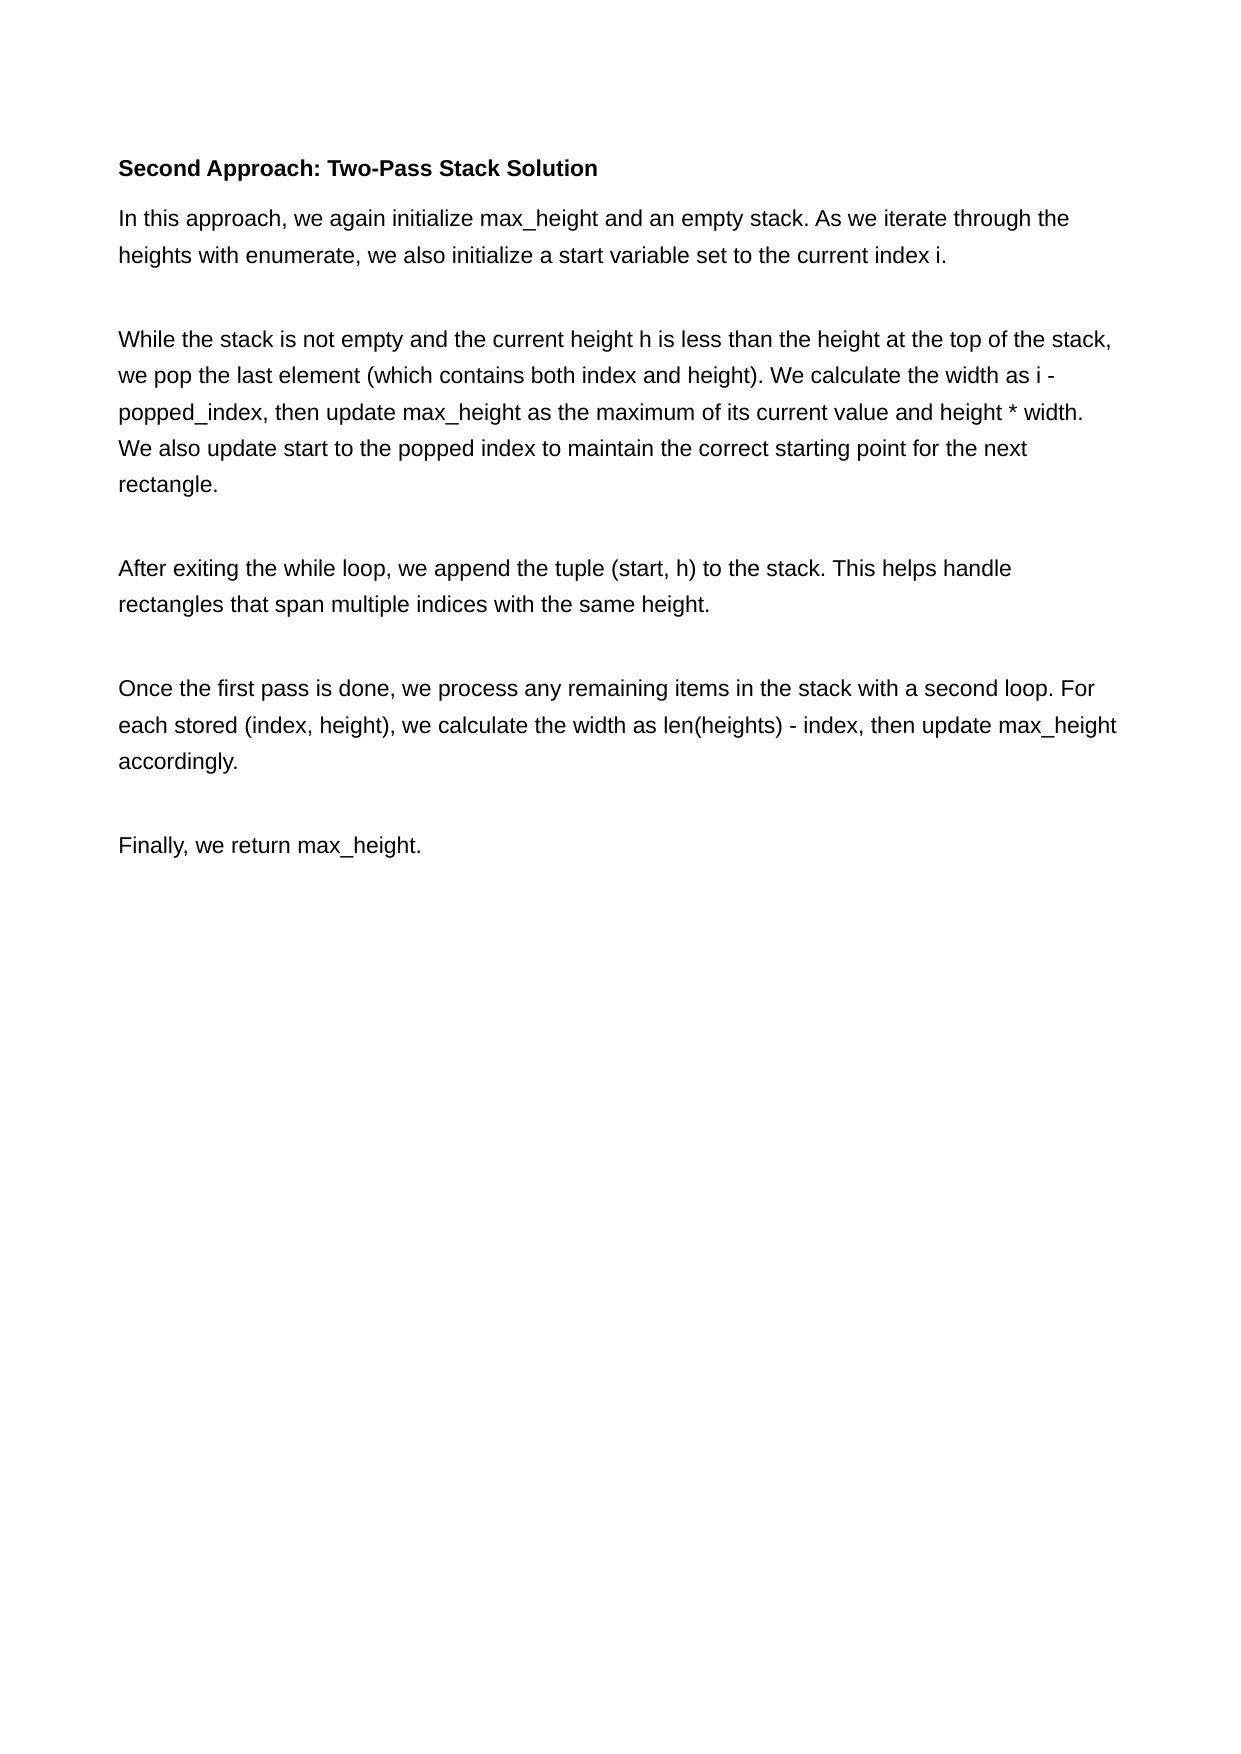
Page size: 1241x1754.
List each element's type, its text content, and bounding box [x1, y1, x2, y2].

text After exiting the while loop, we append the tuple (start, h) to the stack. This helps handle rectangles that span multiple indices with the same height. [118, 555, 1122, 618]
text Second Approach: Two-Pass Stack Solution [118, 118, 1122, 181]
text In this approach, we again initialize max_height and an empty stack. As we iterate through the heights with enumerate, we also initialize a start variable set to the current index i. [118, 205, 1122, 268]
text Finally, we return max_height. [118, 832, 1122, 858]
text Once the first pass is done, we process any remaining items in the stack with a second loop. For each stored (index, height), we calculate the width as len(heights) - index, then update max_height accordingly. [118, 675, 1122, 774]
text While the stack is not empty and the current height h is less than the height at the top of the stack, we pop the last element (which contains both index and height). We calculate the width as i - popped_index, then update max_height as the maximum of its current value and height * width. We also update start to the popped index to maintain the correct starting point for the next rectangle. [118, 326, 1122, 497]
